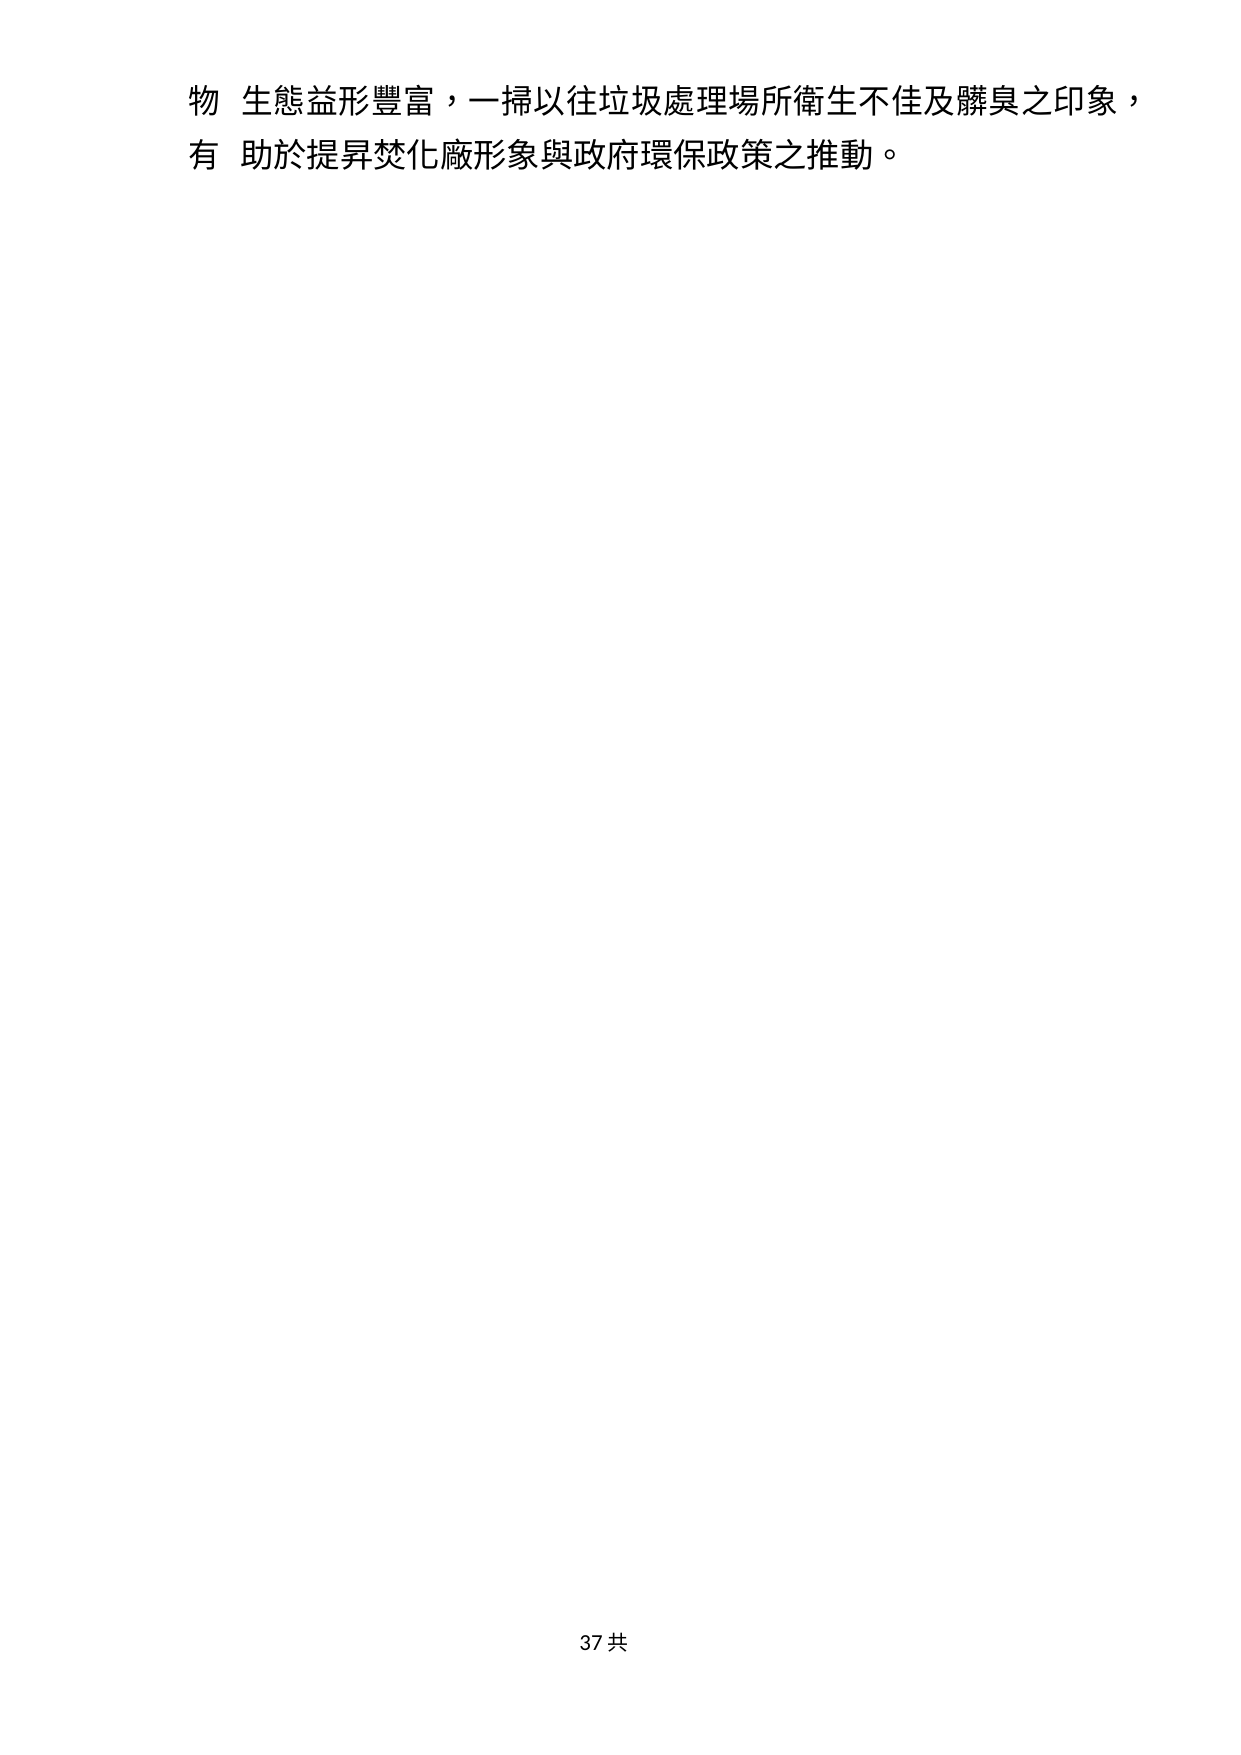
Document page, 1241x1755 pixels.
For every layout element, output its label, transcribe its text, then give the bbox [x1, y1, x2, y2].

text 物 生態益形豐富，一掃以往垃圾處理場所衛生不佳及髒臭之印象，有 助於提昇焚化廠形象與政府環保政策之推動。 [189, 75, 1152, 177]
